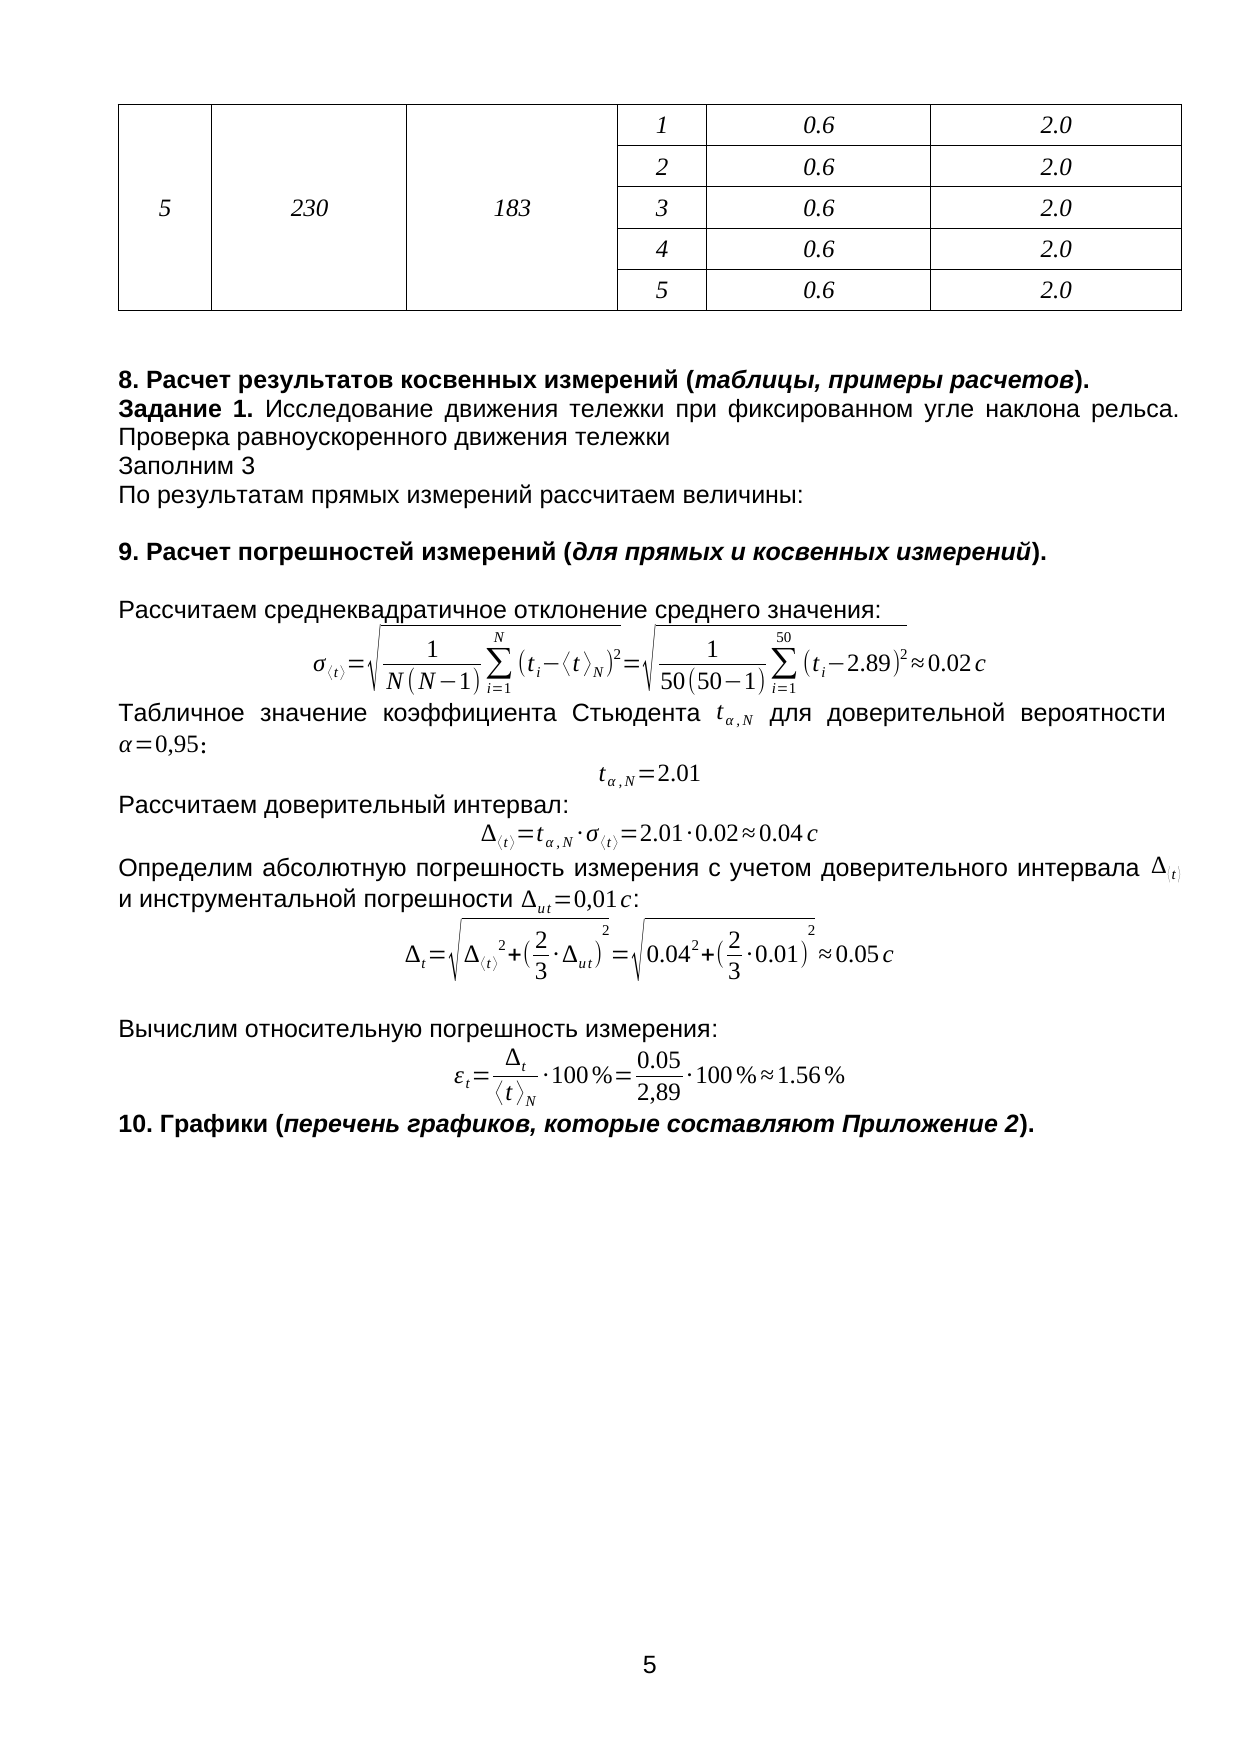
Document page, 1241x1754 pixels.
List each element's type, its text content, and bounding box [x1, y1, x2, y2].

text Рассчитаем среднеквадратичное отклонение среднего значения: [118, 595, 1181, 623]
text Рассчитаем доверительный интервал: [118, 790, 1181, 819]
table_cell 183 [407, 105, 617, 310]
table_cell 3 [618, 187, 706, 227]
table_cell 2.0 [931, 229, 1181, 269]
text 8. Расчет результатов косвенных измерений (таблицы, примеры расчетов). [118, 365, 1181, 393]
table_cell 0.6 [707, 229, 930, 269]
text 9. Расчет погрешностей измерений (для прямых и косвенных измерений). [118, 537, 1181, 566]
text Определим абсолютную погрешность измерения с учетом доверительного интервала и инструментальной погрешности : [118, 851, 1181, 917]
table_cell 0.6 [707, 105, 930, 145]
table_cell 0.6 [707, 270, 930, 310]
table_cell 2.0 [931, 187, 1181, 227]
table_cell 0.6 [707, 187, 930, 227]
table_cell 5 [119, 105, 211, 310]
text 10. Графики (перечень графиков, которые составляют Приложение 2). [118, 1109, 1181, 1138]
table_cell 2 [618, 146, 706, 186]
table_cell 2.0 [931, 270, 1181, 310]
text Задание 1. Исследование движения тележки при фиксированном угле наклона рельса. Проверка равноускоренного движения тележки [118, 393, 1181, 451]
text Заполним Таблица 3 [118, 451, 1181, 480]
table_cell 0.6 [707, 146, 930, 186]
table_cell 5 [618, 270, 706, 310]
text По результатам прямых измерений рассчитаем величины: [118, 480, 1181, 508]
text Табличное значение коэффициента Стьюдента для доверительной вероятности : [118, 697, 1181, 759]
table_cell 230 [212, 105, 406, 310]
table_cell 2.0 [931, 146, 1181, 186]
table_cell 2.0 [931, 105, 1181, 145]
table_cell 4 [618, 229, 706, 269]
table_cell 1 [618, 105, 706, 145]
text Вычислим относительную погрешность измерения: [118, 1014, 1181, 1043]
